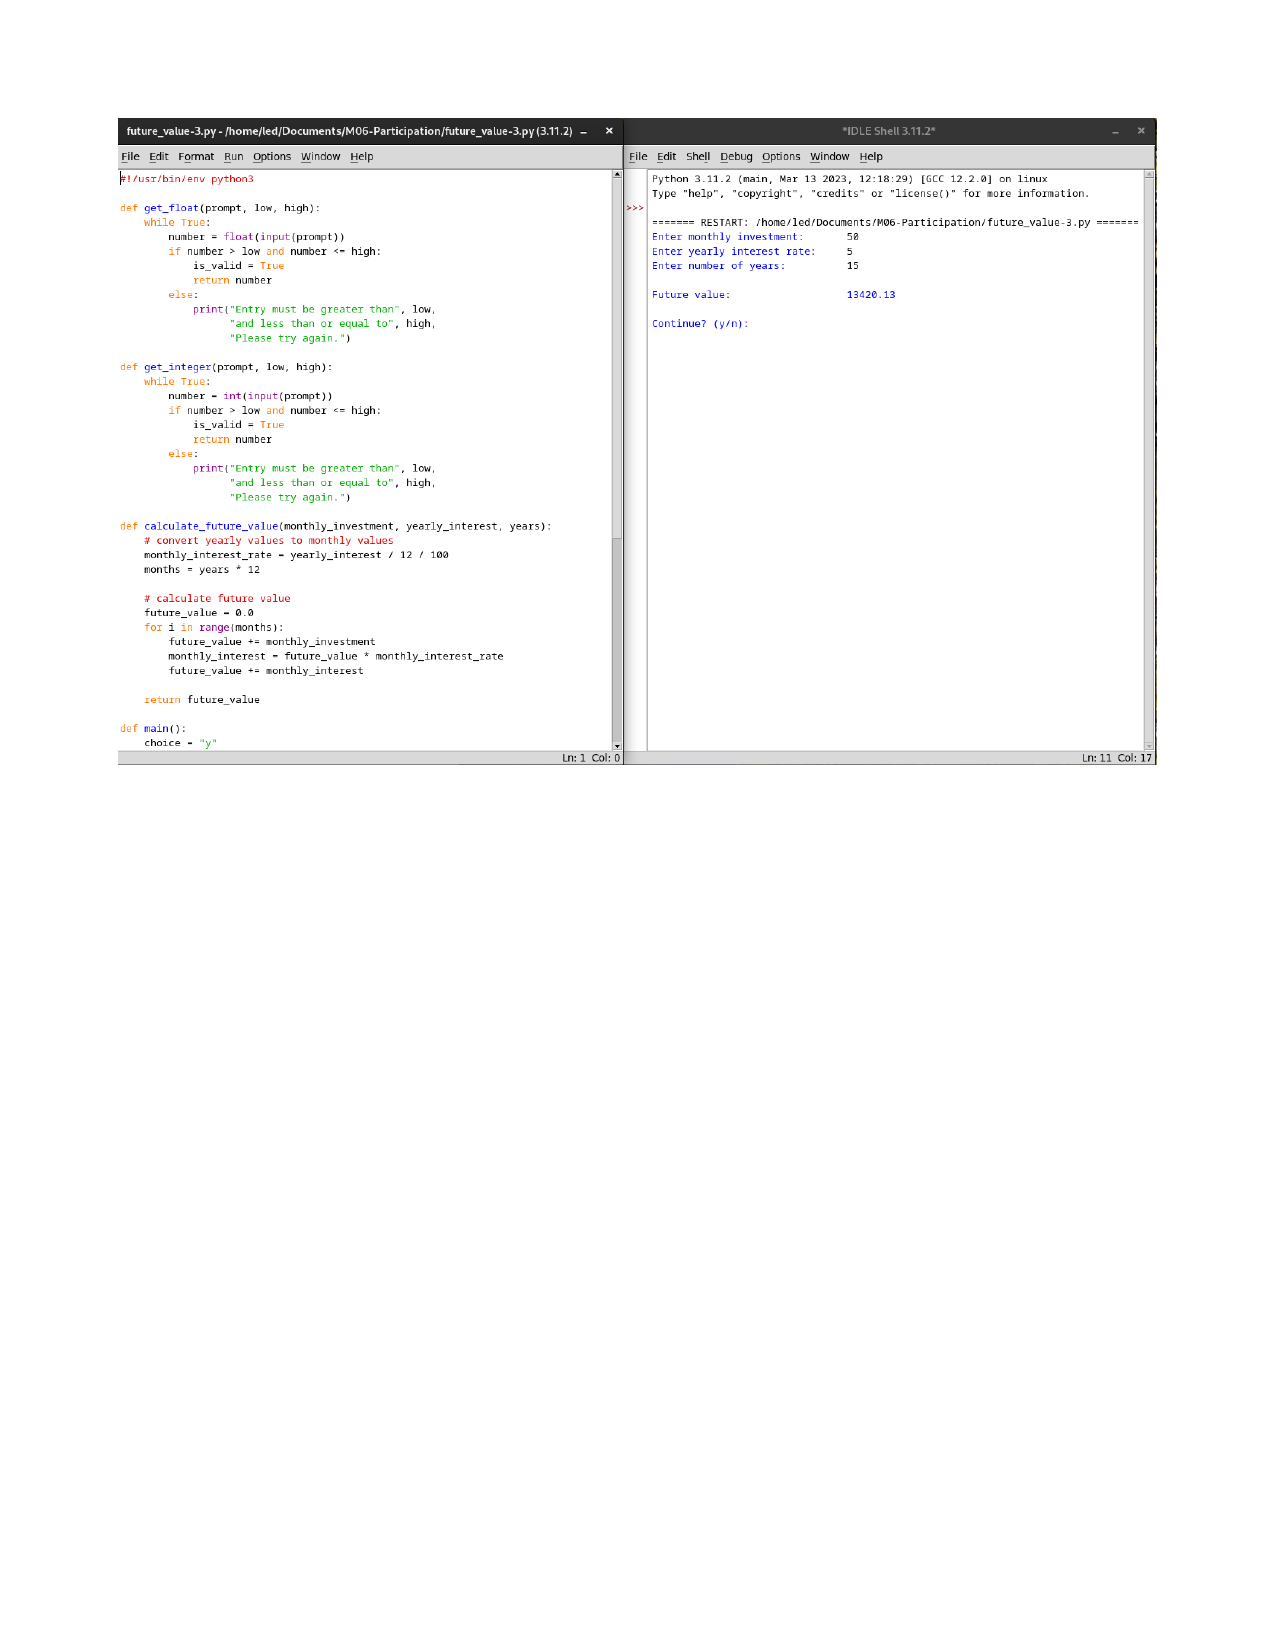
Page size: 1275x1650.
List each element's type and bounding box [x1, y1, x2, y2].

picture [118, 118, 1157, 765]
